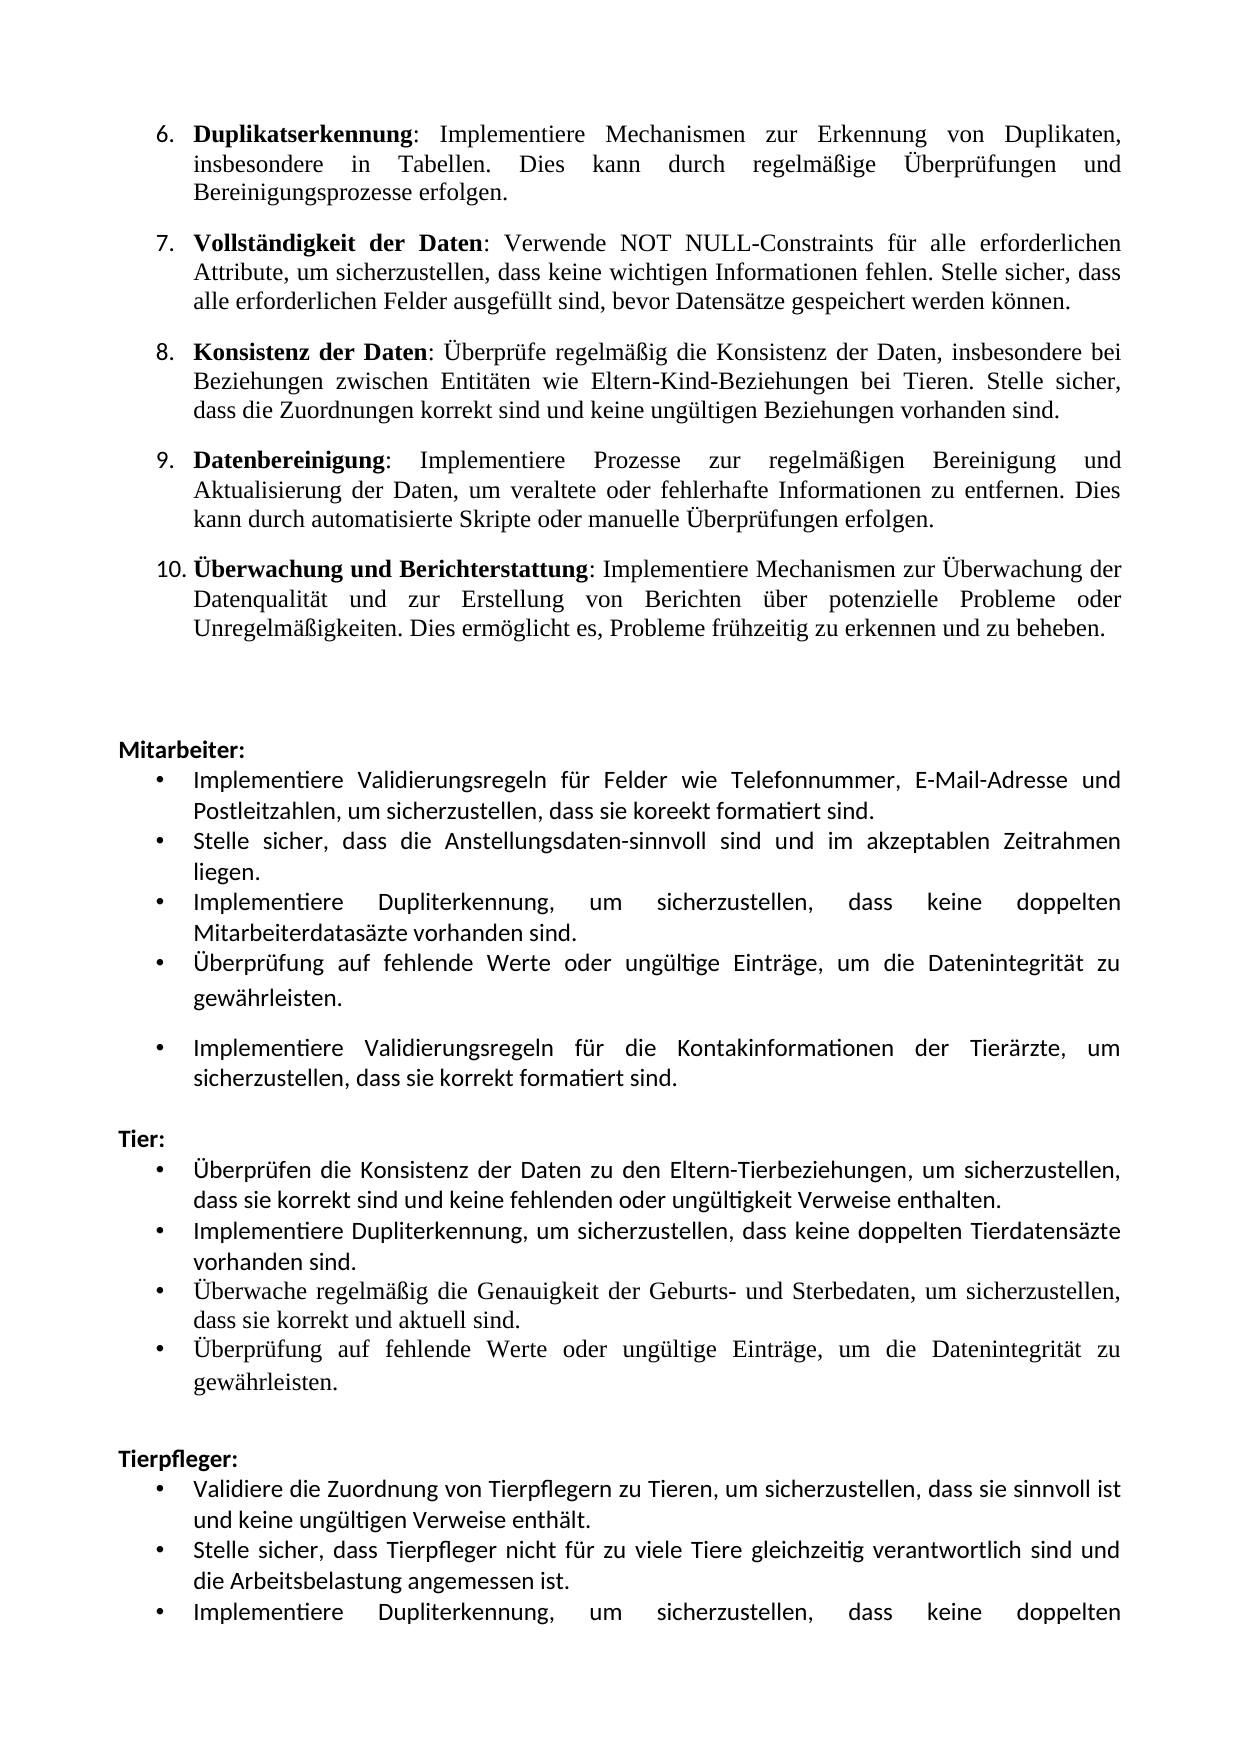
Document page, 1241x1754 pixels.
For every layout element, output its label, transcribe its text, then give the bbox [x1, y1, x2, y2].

list Implementiere Dupliterkennung, um sicherzustellen, dass keine doppelten Tierdatensäzte vorhanden sind. [156, 1215, 1122, 1276]
list Implementiere Validierungsregeln für Felder wie Telefonnummer, E-Mail-Adresse und Postleitzahlen, um sicherzustellen, dass sie koreekt formatiert sind. [156, 764, 1122, 825]
list Überprüfung auf fehlende Werte oder ungültige Einträge, um die Datenintegrität zu gewährleisten. [156, 947, 1122, 1013]
list Stelle sicher, dass Tierpfleger nicht für zu viele Tiere gleichzeitig verantwortlich sind und die Arbeitsbelastung angemessen ist. [156, 1535, 1122, 1596]
list Konsistenz der Daten: Überprüfe regelmäßig die Konsistenz der Daten, insbesondere bei Beziehungen zwischen Entitäten wie Eltern-Kind-Beziehungen bei Tieren. Stelle sicher, dass die Zuordnungen korrekt sind und keine ungültigen Beziehungen vorhanden sind. [156, 336, 1122, 424]
list Vollständigkeit der Daten: Verwende NOT NULL-Constraints für alle erforderlichen Attribute, um sicherzustellen, dass keine wichtigen Informationen fehlen. Stelle sicher, dass alle erforderlichen Felder ausgefüllt sind, bevor Datensätze gespeichert werden können. [156, 227, 1122, 315]
list Überprüfen die Konsistenz der Daten zu den Eltern-Tierbeziehungen, um sicherzustellen, dass sie korrekt sind und keine fehlenden oder ungültigkeit Verweise enthalten. [156, 1154, 1122, 1215]
list Implementiere Validierungsregeln für die Kontakinformationen der Tierärzte, um sicherzustellen, dass sie korrekt formatiert sind. [156, 1032, 1122, 1093]
list Überwachung und Berichterstattung: Implementiere Mechanismen zur Überwachung der Datenqualität und zur Erstellung von Berichten über potenzielle Probleme oder Unregelmäßigkeiten. Dies ermöglicht es, Probleme frühzeitig zu erkennen und zu beheben. [156, 553, 1122, 642]
list Implementiere Dupliterkennung, um sicherzustellen, dass keine doppelten [156, 1596, 1122, 1626]
list Überprüfung auf fehlende Werte oder ungültige Einträge, um die Datenintegrität zu gewährleisten. [156, 1334, 1122, 1396]
text Tierpfleger: [118, 1443, 1122, 1474]
list Implementiere Dupliterkennung, um sicherzustellen, dass keine doppelten Mitarbeiterdatasäzte vorhanden sind. [156, 886, 1122, 947]
list Validiere die Zuordnung von Tierpflegern zu Tieren, um sicherzustellen, dass sie sinnvoll ist und keine ungültigen Verweise enthält. [156, 1474, 1122, 1535]
text Mitarbeiter: [118, 734, 1122, 764]
text Tier: [118, 1124, 1122, 1154]
list Überwache regelmäßig die Genauigkeit der Geburts- und Sterbedaten, um sicherzustellen, dass sie korrekt und aktuell sind. [156, 1276, 1122, 1334]
list Datenbereinigung: Implementiere Prozesse zur regelmäßigen Bereinigung und Aktualisierung der Daten, um veraltete oder fehlerhafte Informationen zu entfernen. Dies kann durch automatisierte Skripte oder manuelle Überprüfungen erfolgen. [156, 445, 1122, 533]
list Stelle sicher, dass die Anstellungsdaten-sinnvoll sind und im akzeptablen Zeitrahmen liegen. [156, 825, 1122, 886]
list Duplikatserkennung: Implementiere Mechanismen zur Erkennung von Duplikaten, insbesondere in Tabellen. Dies kann durch regelmäßige Überprüfungen und Bereinigungsprozesse erfolgen. [156, 118, 1122, 206]
